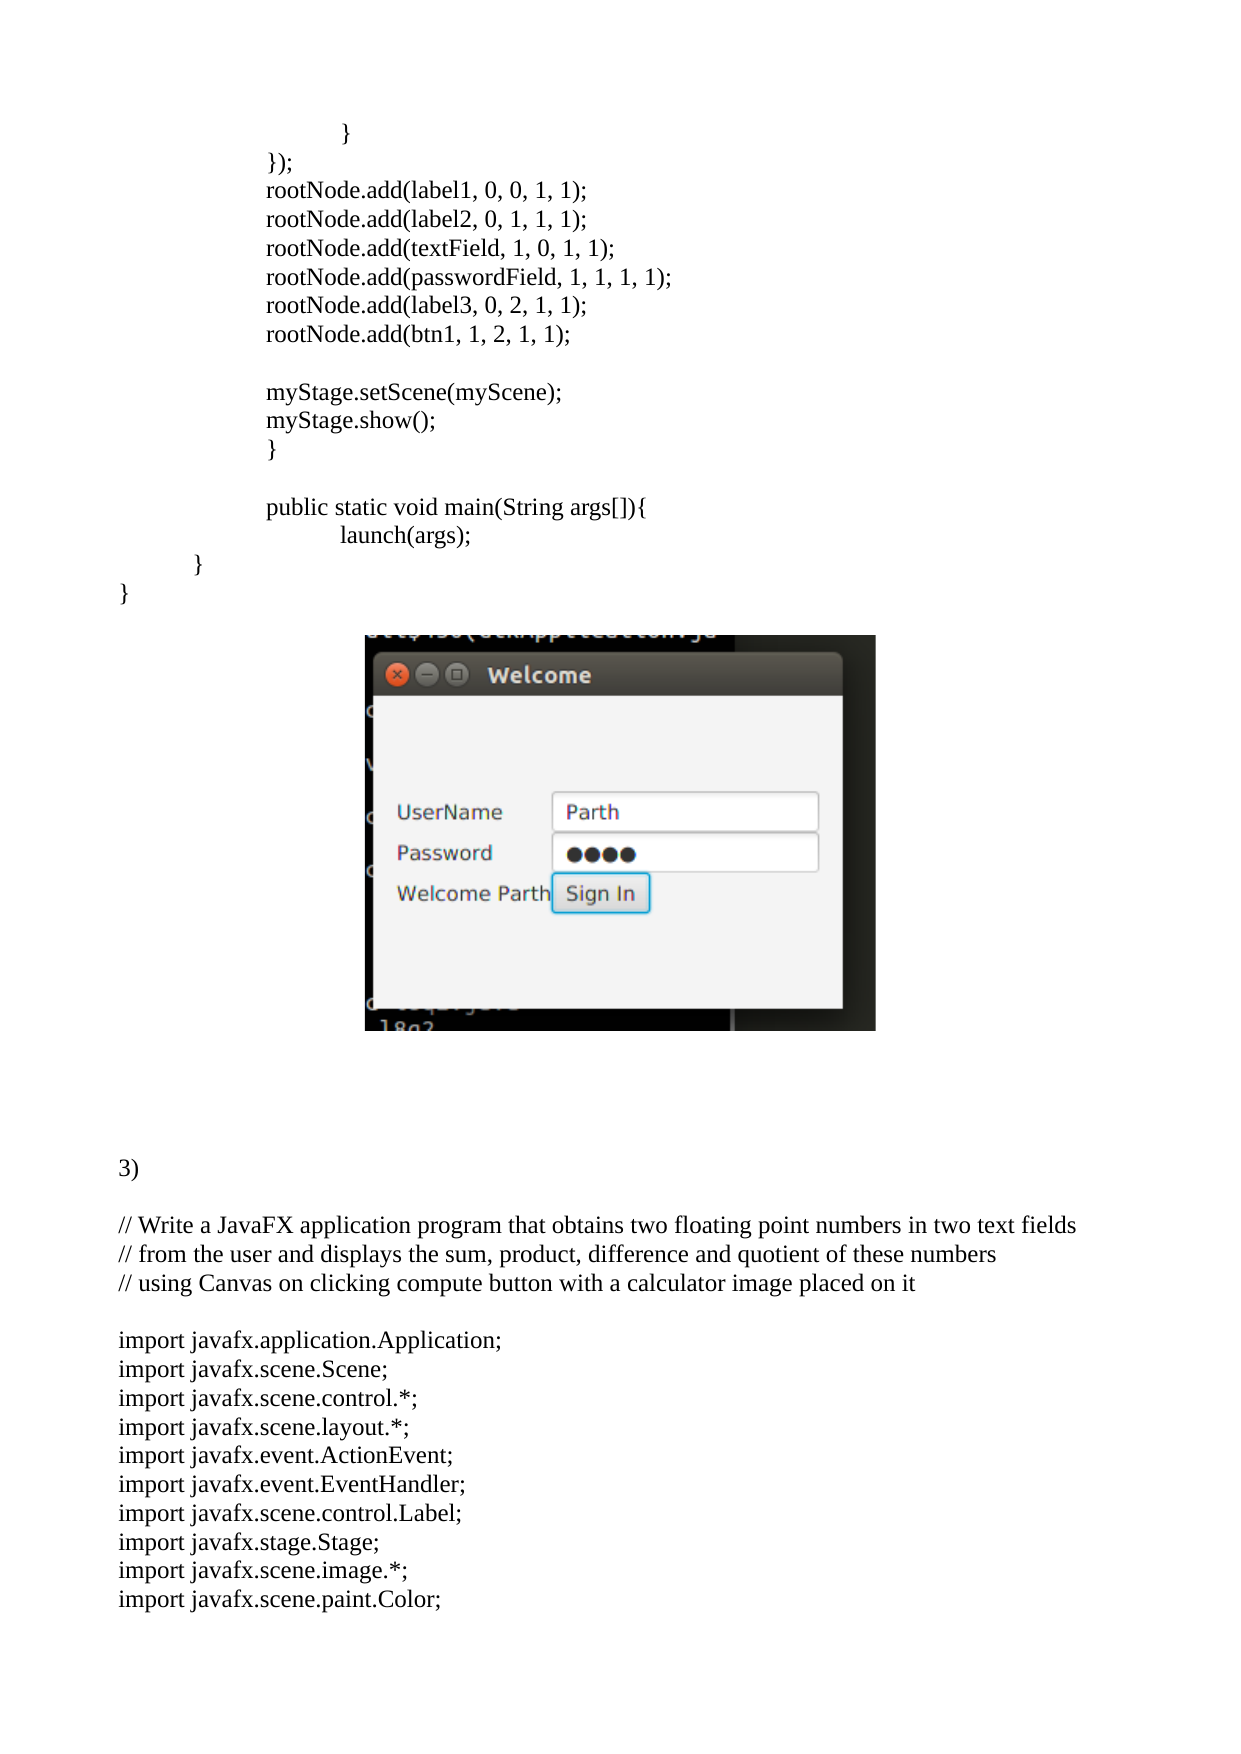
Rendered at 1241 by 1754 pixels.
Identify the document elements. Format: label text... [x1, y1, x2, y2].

picture [364, 635, 876, 1031]
text import javafx.scene.Scene; [118, 1354, 1122, 1383]
text } [118, 549, 1122, 578]
text import javafx.scene.control.*; [118, 1383, 1122, 1412]
text // Write a JavaFX application program that obtains two floating point numbers in two text fields [118, 1211, 1122, 1239]
text import javafx.event.ActionEvent; [118, 1441, 1122, 1469]
text import javafx.scene.image.*; [118, 1556, 1122, 1584]
text launch(args); [118, 521, 1122, 549]
text }); [118, 147, 1122, 176]
text import javafx.stage.Stage; [118, 1527, 1122, 1556]
text rootNode.add(label3, 0, 2, 1, 1); [118, 291, 1122, 319]
text public static void main(String args[]){ [118, 492, 1122, 521]
text 3) [118, 1153, 1122, 1182]
text // using Canvas on clicking compute button with a calculator image placed on it [118, 1268, 1122, 1297]
text // from the user and displays the sum, product, difference and quotient of these numbers [118, 1239, 1122, 1268]
text import javafx.scene.control.Label; [118, 1498, 1122, 1527]
text import javafx.application.Application; [118, 1326, 1122, 1354]
text rootNode.add(label2, 0, 1, 1, 1); [118, 204, 1122, 233]
text rootNode.add(btn1, 1, 2, 1, 1); [118, 319, 1122, 348]
text import javafx.event.EventHandler; [118, 1469, 1122, 1498]
text rootNode.add(textField, 1, 0, 1, 1); [118, 233, 1122, 262]
text } [118, 434, 1122, 463]
text } [118, 578, 1122, 607]
text import javafx.scene.layout.*; [118, 1412, 1122, 1441]
text rootNode.add(label1, 0, 0, 1, 1); [118, 176, 1122, 204]
text myStage.setScene(myScene); [118, 377, 1122, 406]
text rootNode.add(passwordField, 1, 1, 1, 1); [118, 262, 1122, 291]
text myStage.show(); [118, 406, 1122, 434]
text import javafx.scene.paint.Color; [118, 1584, 1122, 1613]
text } [118, 118, 1122, 147]
